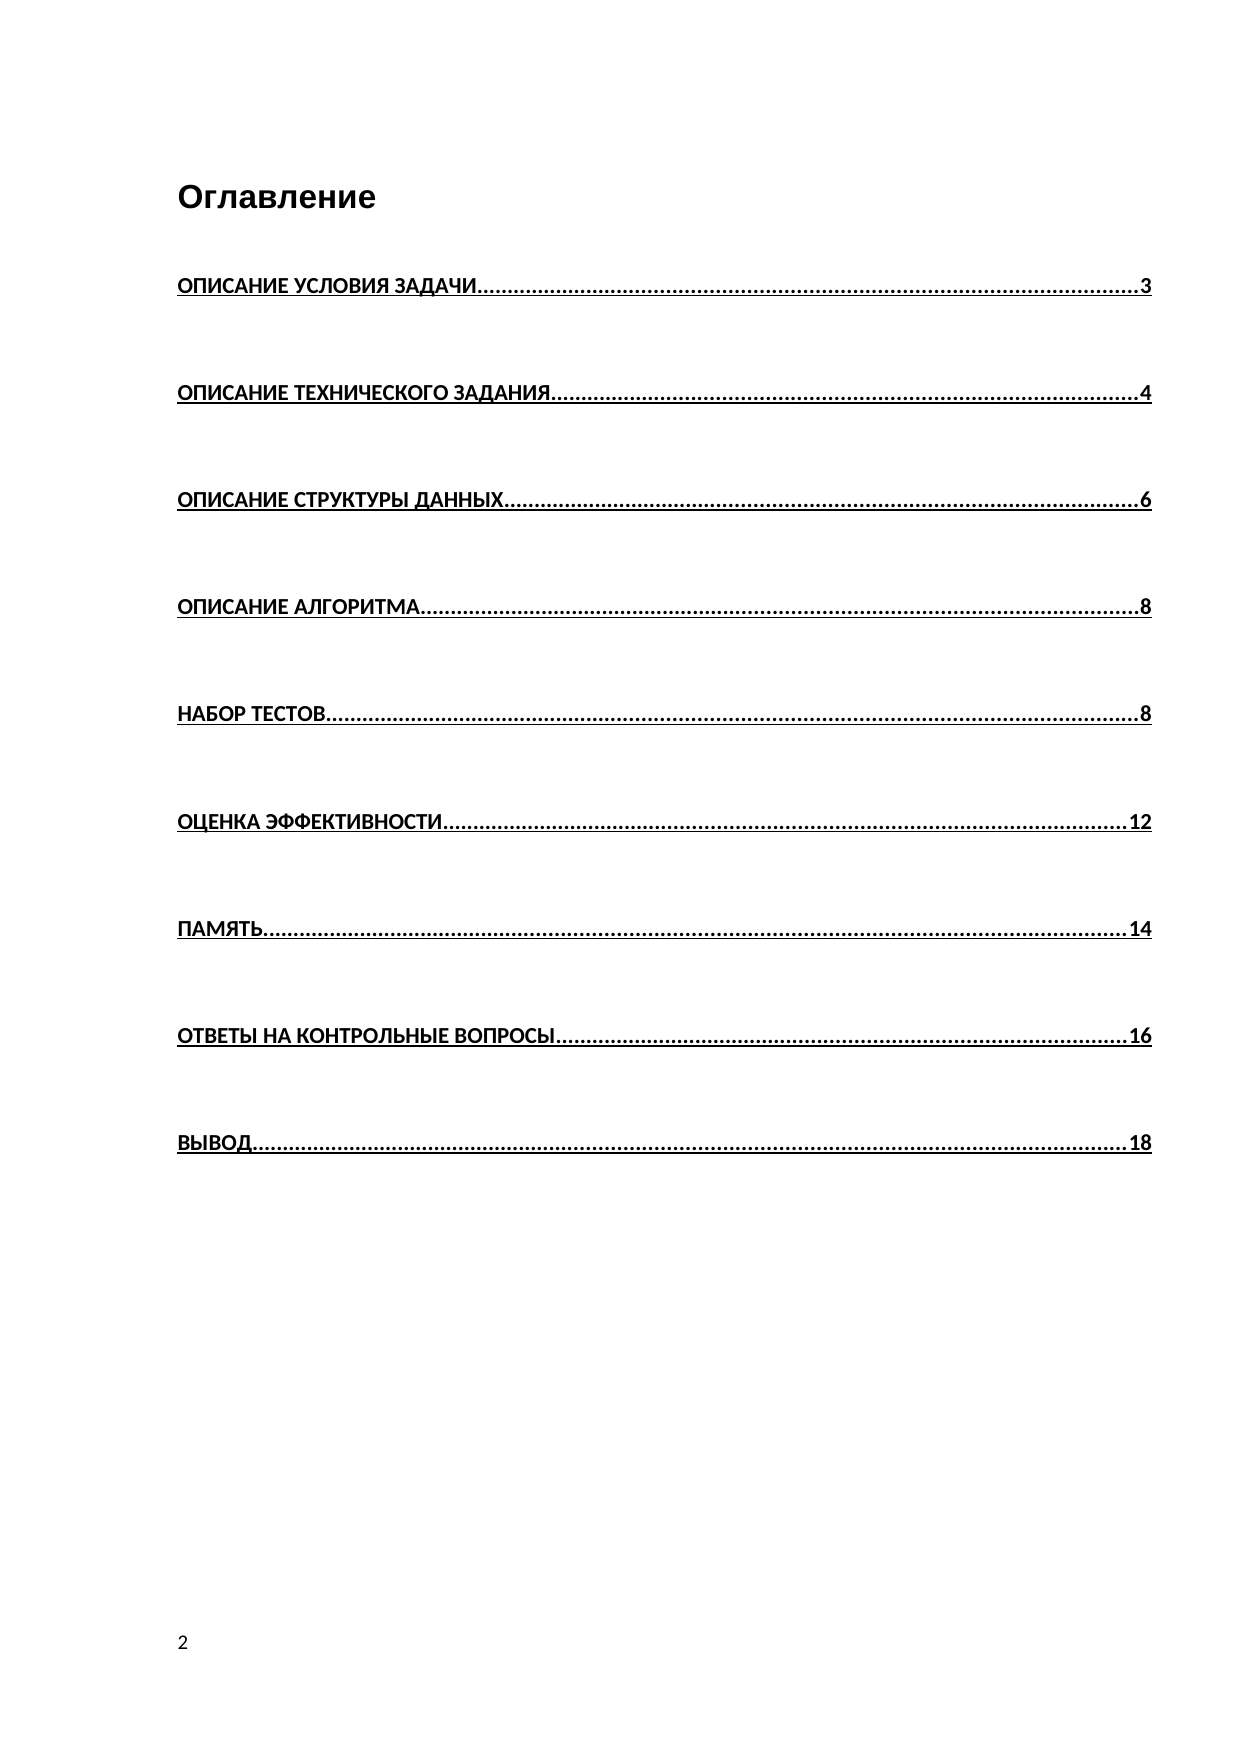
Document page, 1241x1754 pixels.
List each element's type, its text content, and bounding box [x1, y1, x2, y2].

text Вывод 18 [177, 1128, 1152, 1152]
text Память 14 [177, 914, 1152, 938]
text Описание технического задания 4 [177, 378, 1152, 402]
text Описание условия задачи 3 [177, 271, 1152, 295]
text Ответы на контрольные вопросы 16 [177, 1021, 1152, 1045]
text Набор тестов 8 [177, 699, 1152, 724]
text Оценка эффективности 12 [177, 807, 1152, 831]
text Описание алгоритма 8 [177, 592, 1152, 617]
text Описание структуры данных 6 [177, 485, 1152, 509]
subtitle Оглавление [177, 177, 1152, 215]
